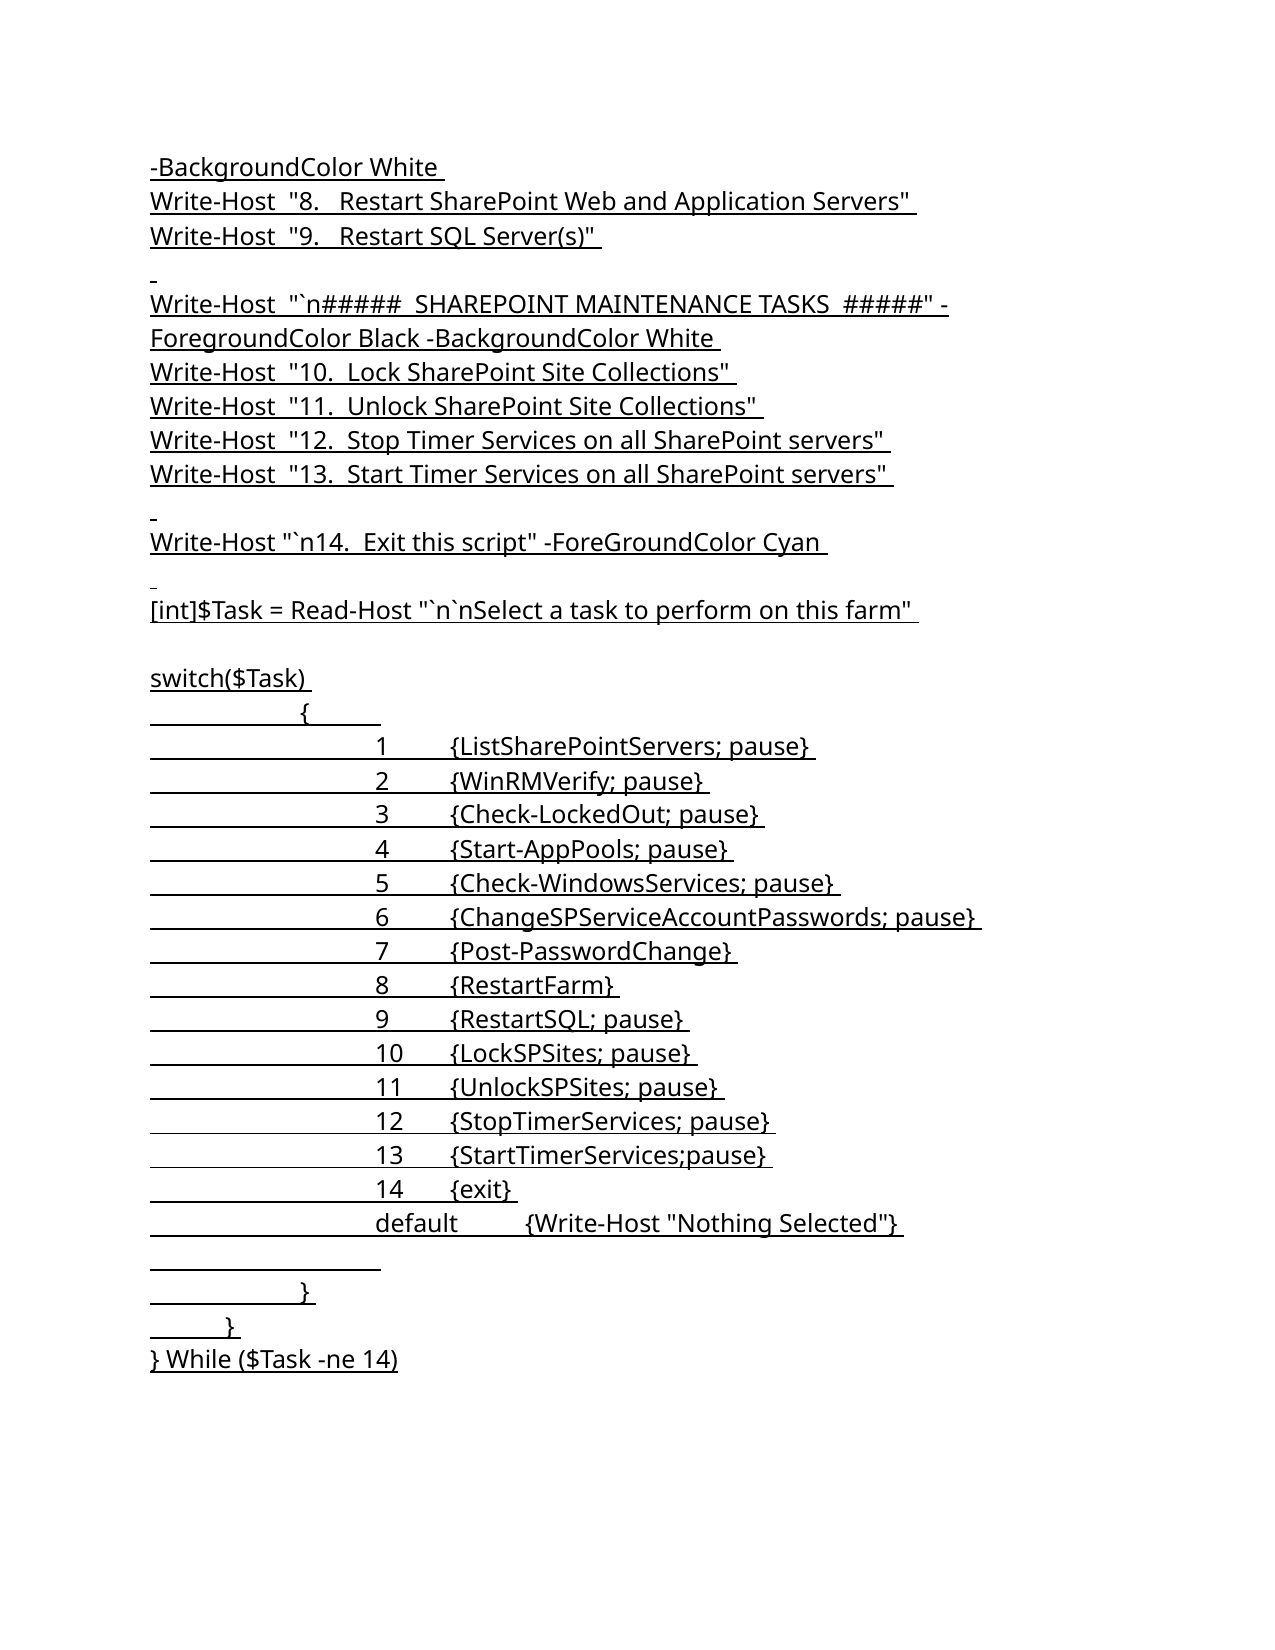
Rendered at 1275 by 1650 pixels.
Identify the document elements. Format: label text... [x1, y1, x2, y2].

text Write-Host "11. Unlock SharePoint Site Collections" [150, 388, 1125, 422]
text 10 {LockSPSites; pause} [150, 1036, 1125, 1070]
text 13 {StartTimerServices;pause} [150, 1138, 1125, 1172]
text Write-Host "9. Restart SQL Server(s)" [150, 218, 1125, 252]
text Write-Host "13. Start Timer Services on all SharePoint servers" [150, 457, 1125, 491]
text 6 {ChangeSPServiceAccountPasswords; pause} [150, 899, 1125, 933]
text 5 {Check-WindowsServices; pause} [150, 865, 1125, 899]
text { [150, 695, 1125, 729]
text 9 {RestartSQL; pause} [150, 1002, 1125, 1036]
text } [150, 1308, 1125, 1342]
text Write-Host "10. Lock SharePoint Site Collections" [150, 354, 1125, 388]
text 4 {Start-AppPools; pause} [150, 831, 1125, 865]
text 3 {Check-LockedOut; pause} [150, 797, 1125, 831]
text 14 {exit} [150, 1172, 1125, 1206]
text Write-Host "`n##### SHAREPOINT MAINTENANCE TASKS #####" -ForegroundColor Black -BackgroundColor White [150, 286, 1125, 354]
text switch($Task) [150, 661, 1125, 695]
text default {Write-Host "Nothing Selected"} [150, 1206, 1125, 1240]
text 11 {UnlockSPSites; pause} [150, 1070, 1125, 1104]
text 7 {Post-PasswordChange} [150, 933, 1125, 967]
text 12 {StopTimerServices; pause} [150, 1104, 1125, 1138]
text 1 {ListSharePointServers; pause} [150, 729, 1125, 763]
text 2 {WinRMVerify; pause} [150, 763, 1125, 797]
text Write-Host "12. Stop Timer Services on all SharePoint servers" [150, 422, 1125, 457]
text 8 {RestartFarm} [150, 967, 1125, 1002]
text [int]$Task = Read-Host "`n`nSelect a task to perform on this farm" [150, 593, 1125, 627]
text } While ($Task -ne 14) [150, 1342, 1125, 1376]
text Write-Host "8. Restart SharePoint Web and Application Servers" [150, 184, 1125, 218]
text Write-Host "`n14. Exit this script" -ForeGroundColor Cyan [150, 525, 1125, 559]
text } [150, 1274, 1125, 1308]
text -BackgroundColor White [150, 150, 1125, 184]
